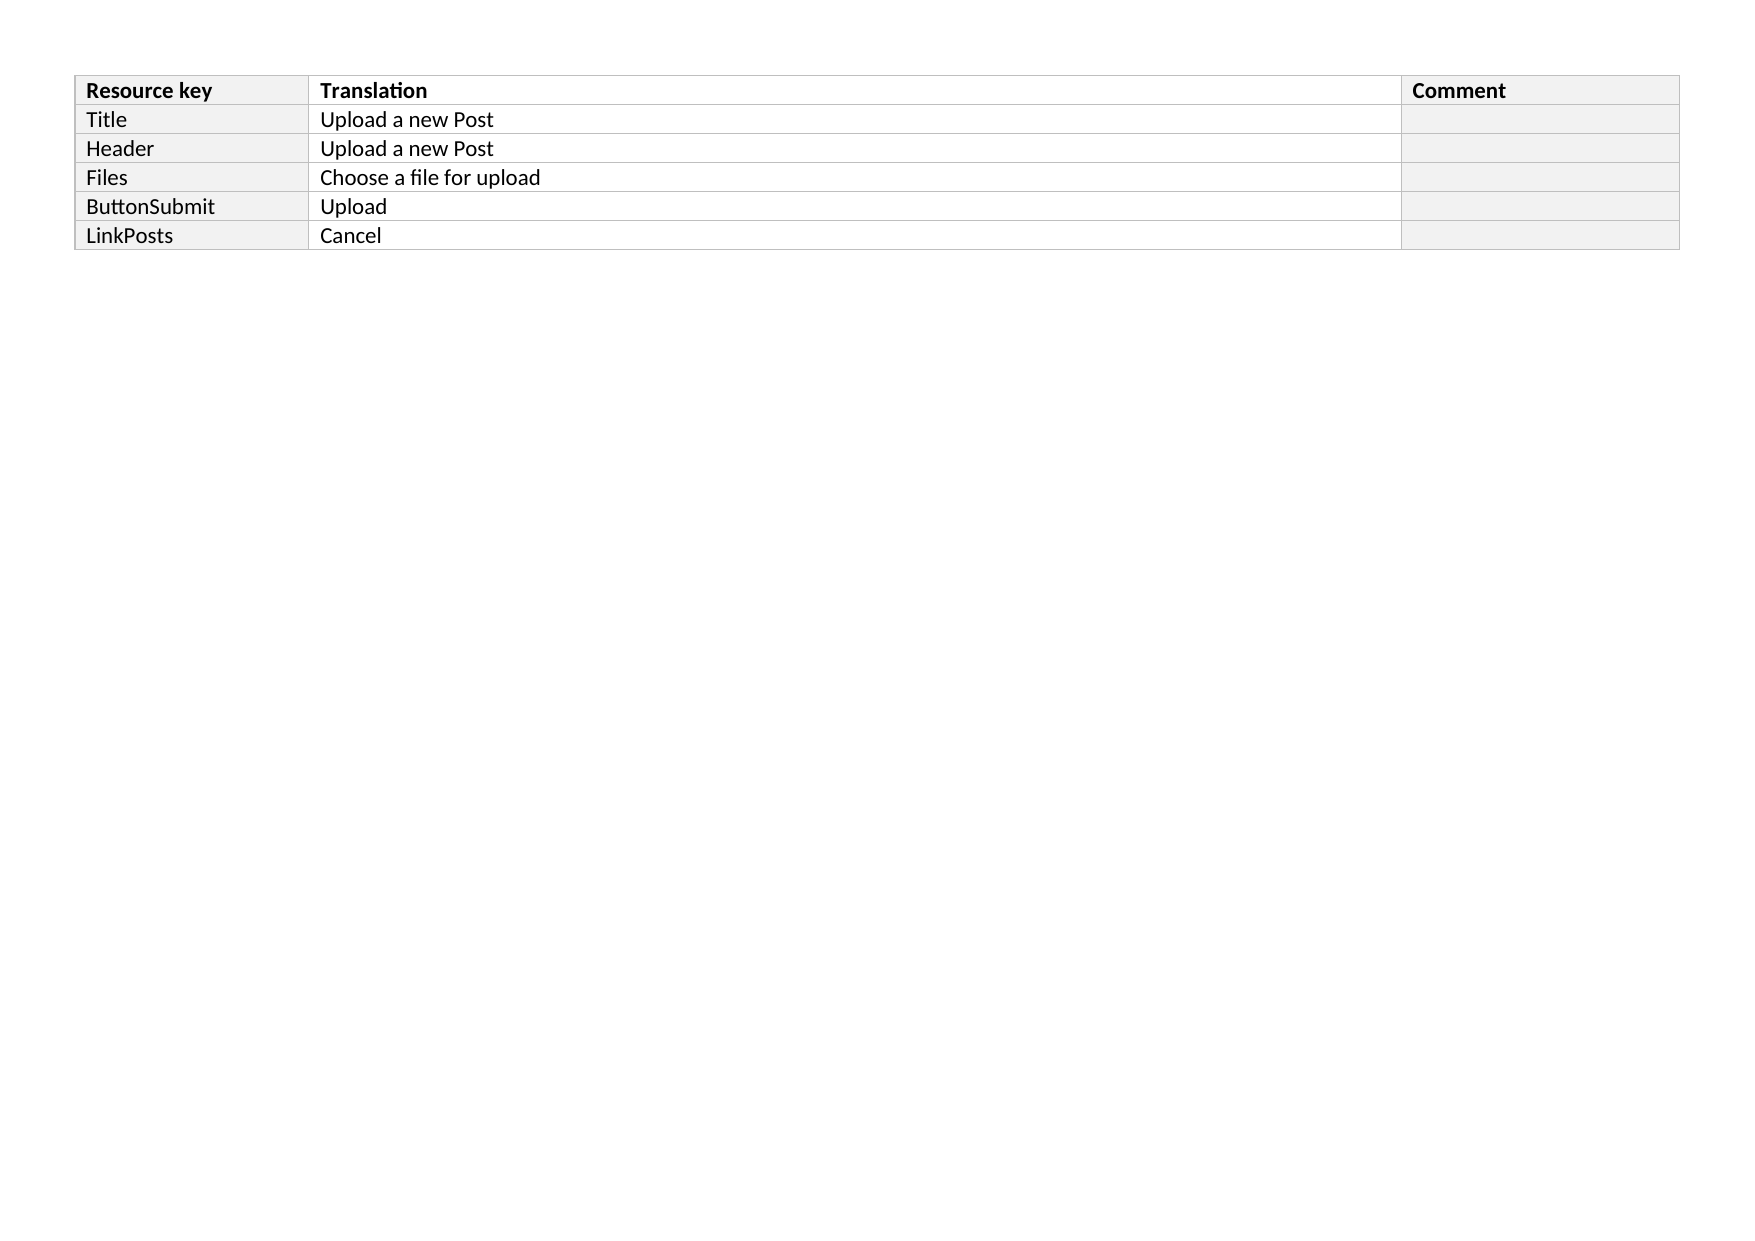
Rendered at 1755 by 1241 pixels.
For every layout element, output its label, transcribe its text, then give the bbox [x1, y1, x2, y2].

table_cell Header [76, 134, 308, 162]
table_cell [1402, 134, 1679, 162]
table_cell Upload a new Post [309, 105, 1401, 133]
table_cell [1402, 221, 1679, 249]
table_header Translation [309, 76, 1401, 104]
table_header Resource key [76, 76, 308, 104]
table_cell [1402, 192, 1679, 220]
table_cell Title [76, 105, 308, 133]
table_cell Cancel [309, 221, 1401, 249]
table_cell [1402, 105, 1679, 133]
table_cell [1402, 163, 1679, 191]
table_cell LinkPosts [76, 221, 308, 249]
table_cell Upload [309, 192, 1401, 220]
table_cell ButtonSubmit [76, 192, 308, 220]
table_cell Files [76, 163, 308, 191]
table_cell Choose a file for upload [309, 163, 1401, 191]
table_header Comment [1402, 76, 1679, 104]
table_cell Upload a new Post [309, 134, 1401, 162]
